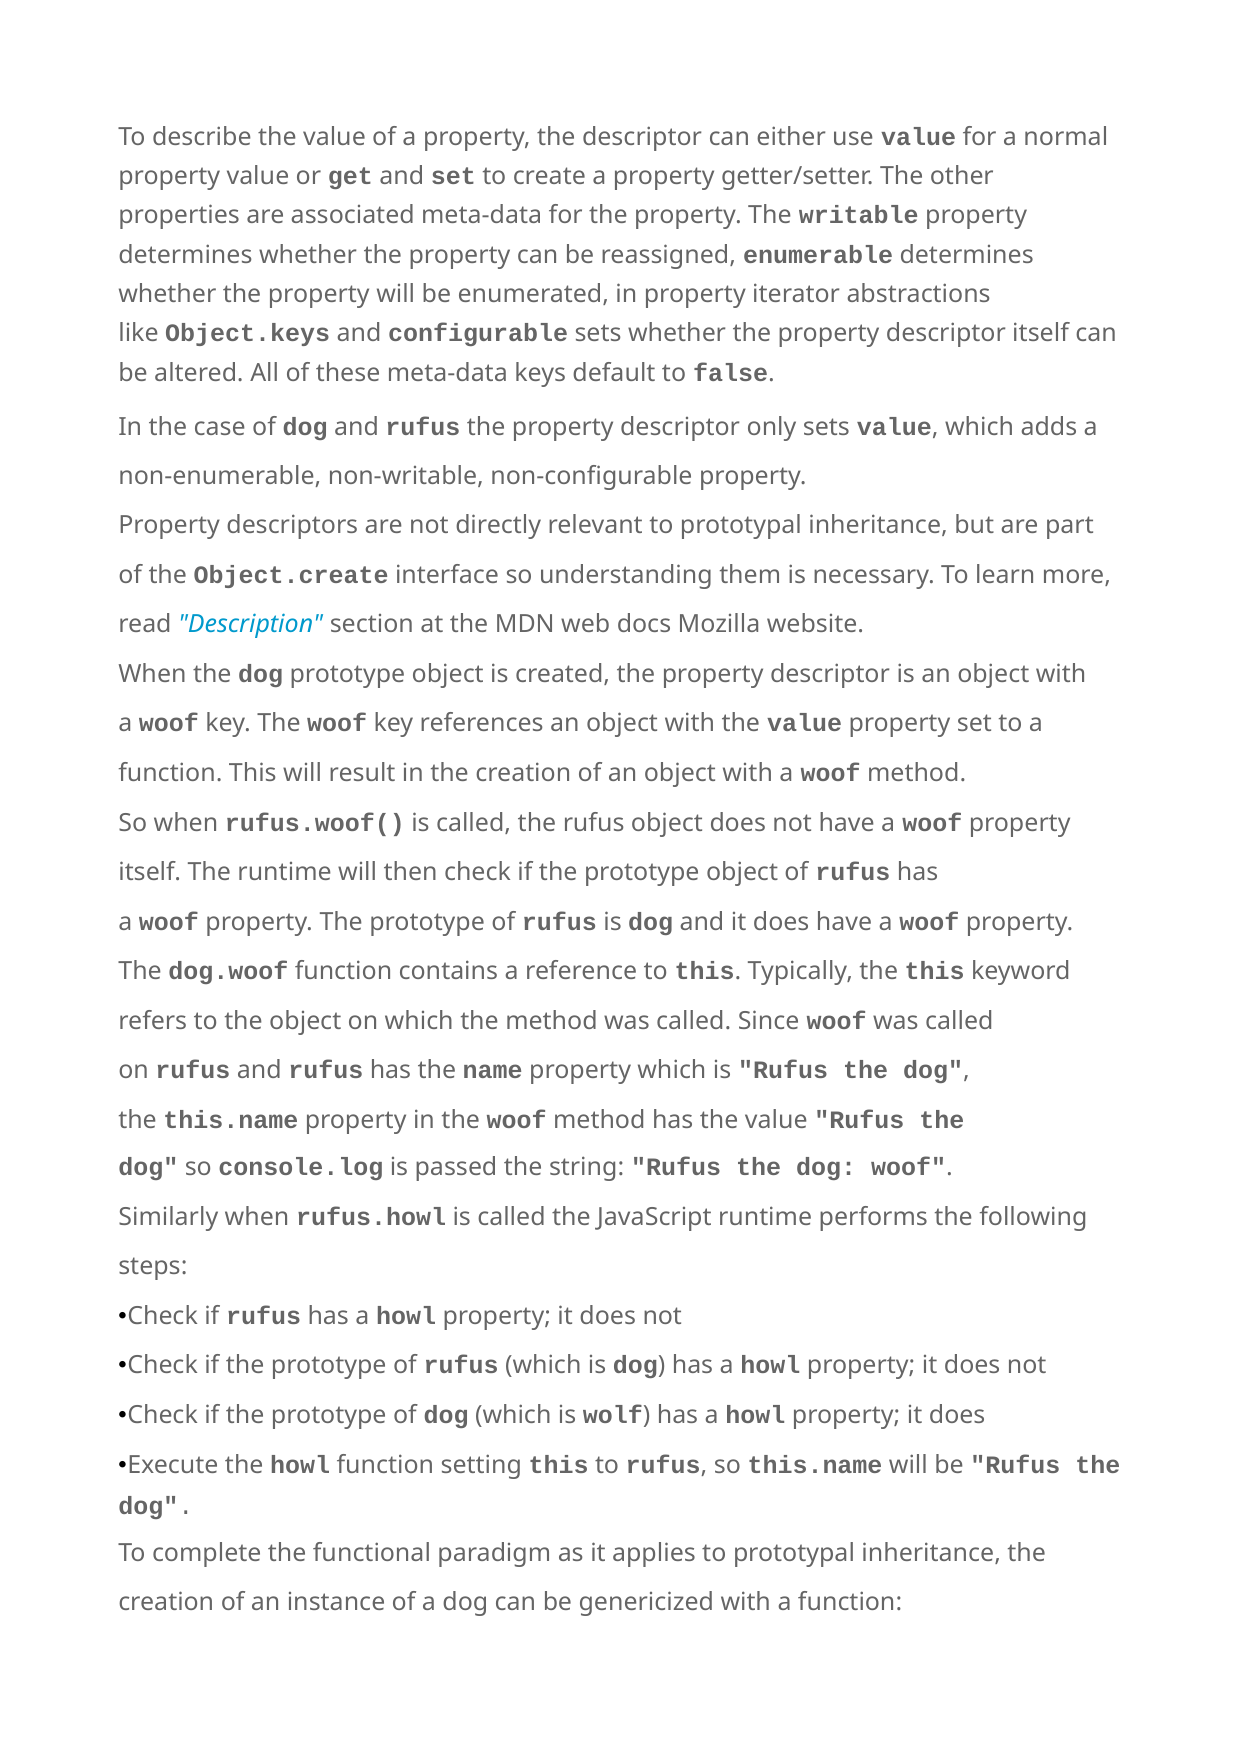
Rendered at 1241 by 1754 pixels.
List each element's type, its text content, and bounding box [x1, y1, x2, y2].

text Property descriptors are not directly relevant to prototypal inheritance, but are part of the Object.create interface so understanding them is necessary. To learn more, read "Description" section at the MDN web docs Mozilla website. [118, 507, 1122, 640]
text When the dog prototype object is created, the property descriptor is an object with a woof key. The woof key references an object with the value property set to a function. This will result in the creation of an object with a woof method. [118, 655, 1122, 789]
list Check if rufus has a howl property; it does not [118, 1297, 1122, 1332]
list Check if the prototype of rufus (which is dog) has a howl property; it does not [118, 1347, 1122, 1381]
text Similarly when rufus.howl is called the JavaScript runtime performs the following steps: [118, 1198, 1122, 1282]
list Execute the howl function setting this to rufus, so this.name will be "Rufus the dog". [118, 1446, 1122, 1522]
text So when rufus.woof() is called, the rufus object does not have a woof property itself. The runtime will then check if the prototype object of rufus has a woof property. The prototype of rufus is dog and it does have a woof property. The dog.woof function contains a reference to this. Typically, the this keyword refers to the object on which the method was called. Since woof was called on rufus and rufus has the name property which is "Rufus the dog", the this.name property in the woof method has the value "Rufus the dog" so console.log is passed the string: "Rufus the dog: woof". [118, 804, 1122, 1183]
list Check if the prototype of dog (which is wolf) has a howl property; it does [118, 1397, 1122, 1431]
text To describe the value of a property, the descriptor can either use value for a normal property value or get and set to create a property getter/setter. The other properties are associated meta-data for the property. The writable property determines whether the property can be reassigned, enumerable determines whether the property will be enumerated, in property iterator abstractions like Object.keys and configurable sets whether the property descriptor itself can be altered. All of these meta-data keys default to false. [118, 118, 1122, 388]
text To complete the functional paradigm as it applies to prototypal inheritance, the creation of an instance of a dog can be genericized with a function: [118, 1534, 1122, 1618]
text In the case of dog and rufus the property descriptor only sets value, which adds a non-enumerable, non-writable, non-configurable property. [118, 408, 1122, 492]
